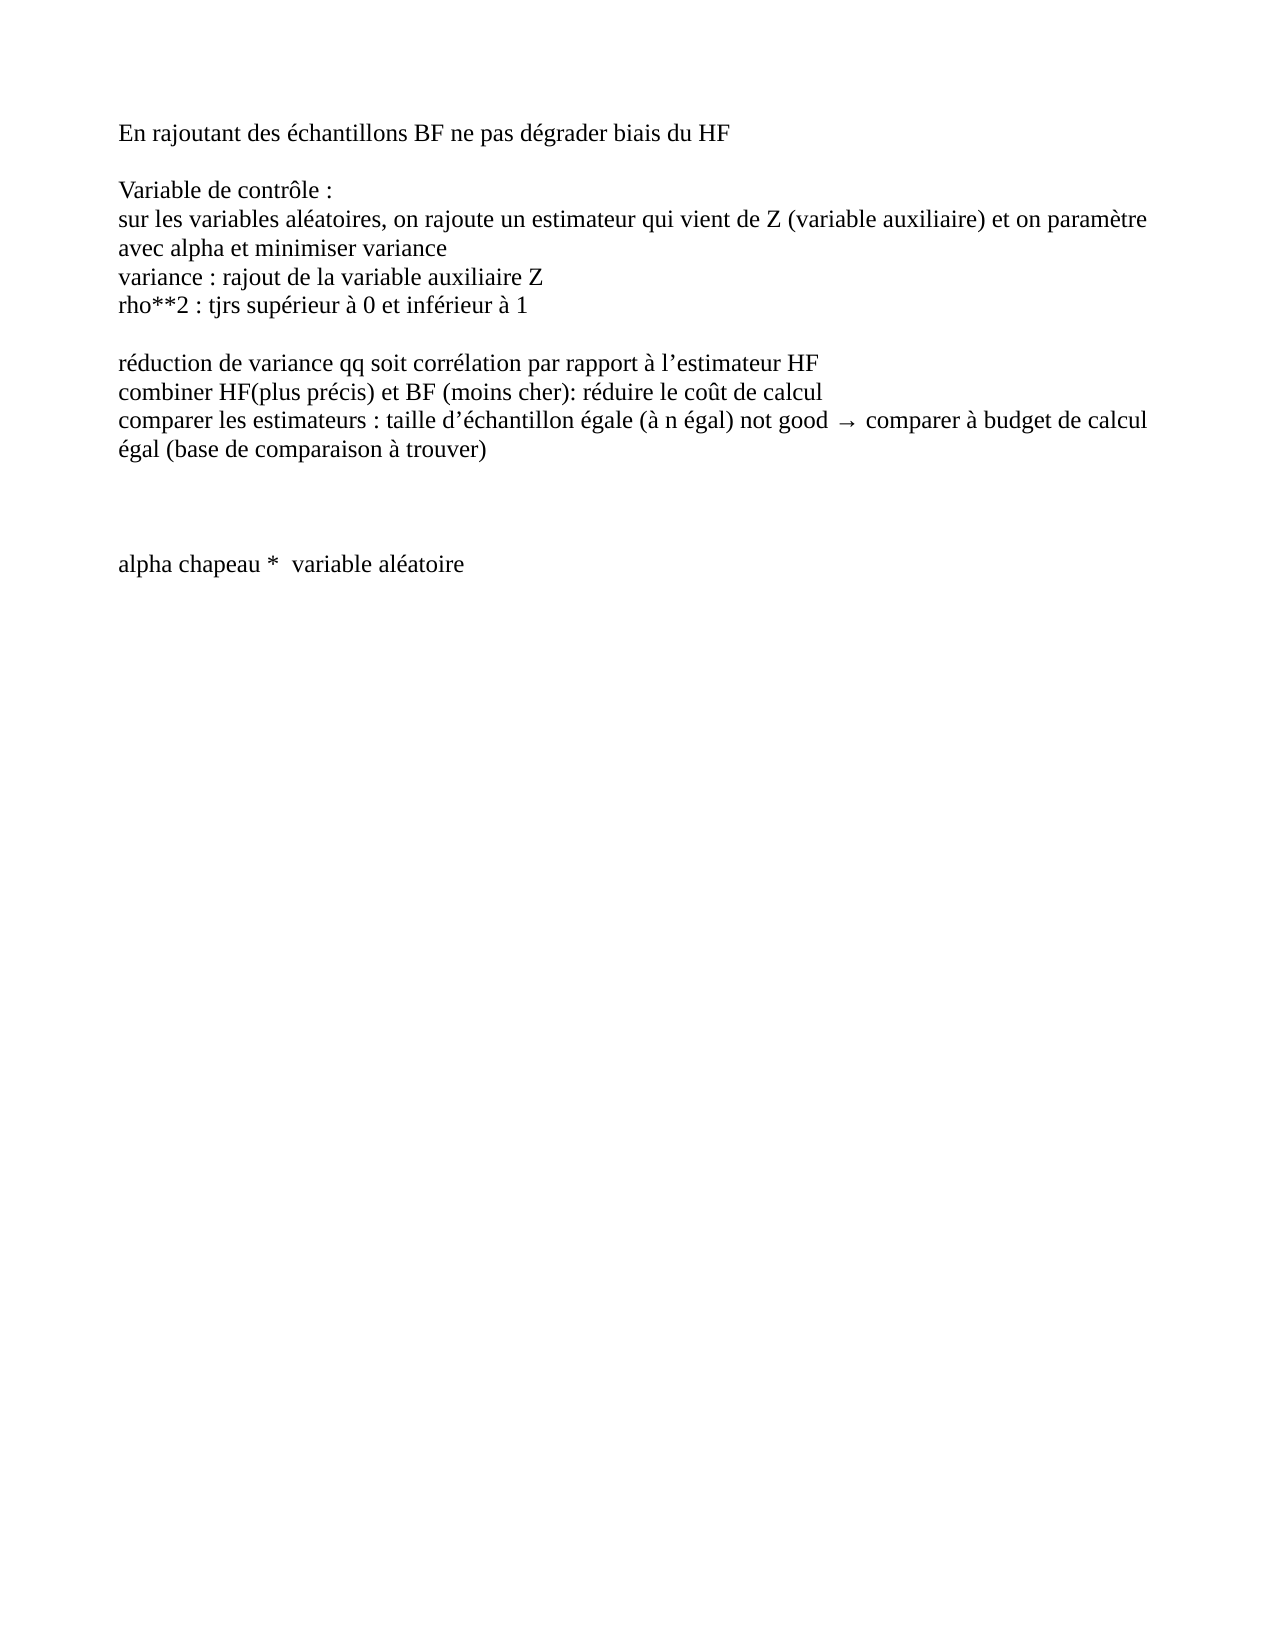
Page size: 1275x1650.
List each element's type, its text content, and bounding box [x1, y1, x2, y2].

text sur les variables aléatoires, on rajoute un estimateur qui vient de Z (variable auxiliaire) et on paramètre avec alpha et minimiser variance [118, 204, 1157, 262]
text combiner HF(plus précis) et BF (moins cher): réduire le coût de calcul [118, 377, 1157, 406]
text alpha chapeau * variable aléatoire [118, 549, 1157, 578]
text Variable de contrôle : [118, 176, 1157, 204]
text réduction de variance qq soit corrélation par rapport à l’estimateur HF [118, 348, 1157, 377]
text comparer les estimateurs : taille d’échantillon égale (à n égal) not good → comparer à budget de calcul égal (base de comparaison à trouver) [118, 406, 1157, 463]
text variance : rajout de la variable auxiliaire Z [118, 262, 1157, 291]
text En rajoutant des échantillons BF ne pas dégrader biais du HF [118, 118, 1157, 147]
text rho**2 : tjrs supérieur à 0 et inférieur à 1 [118, 291, 1157, 319]
